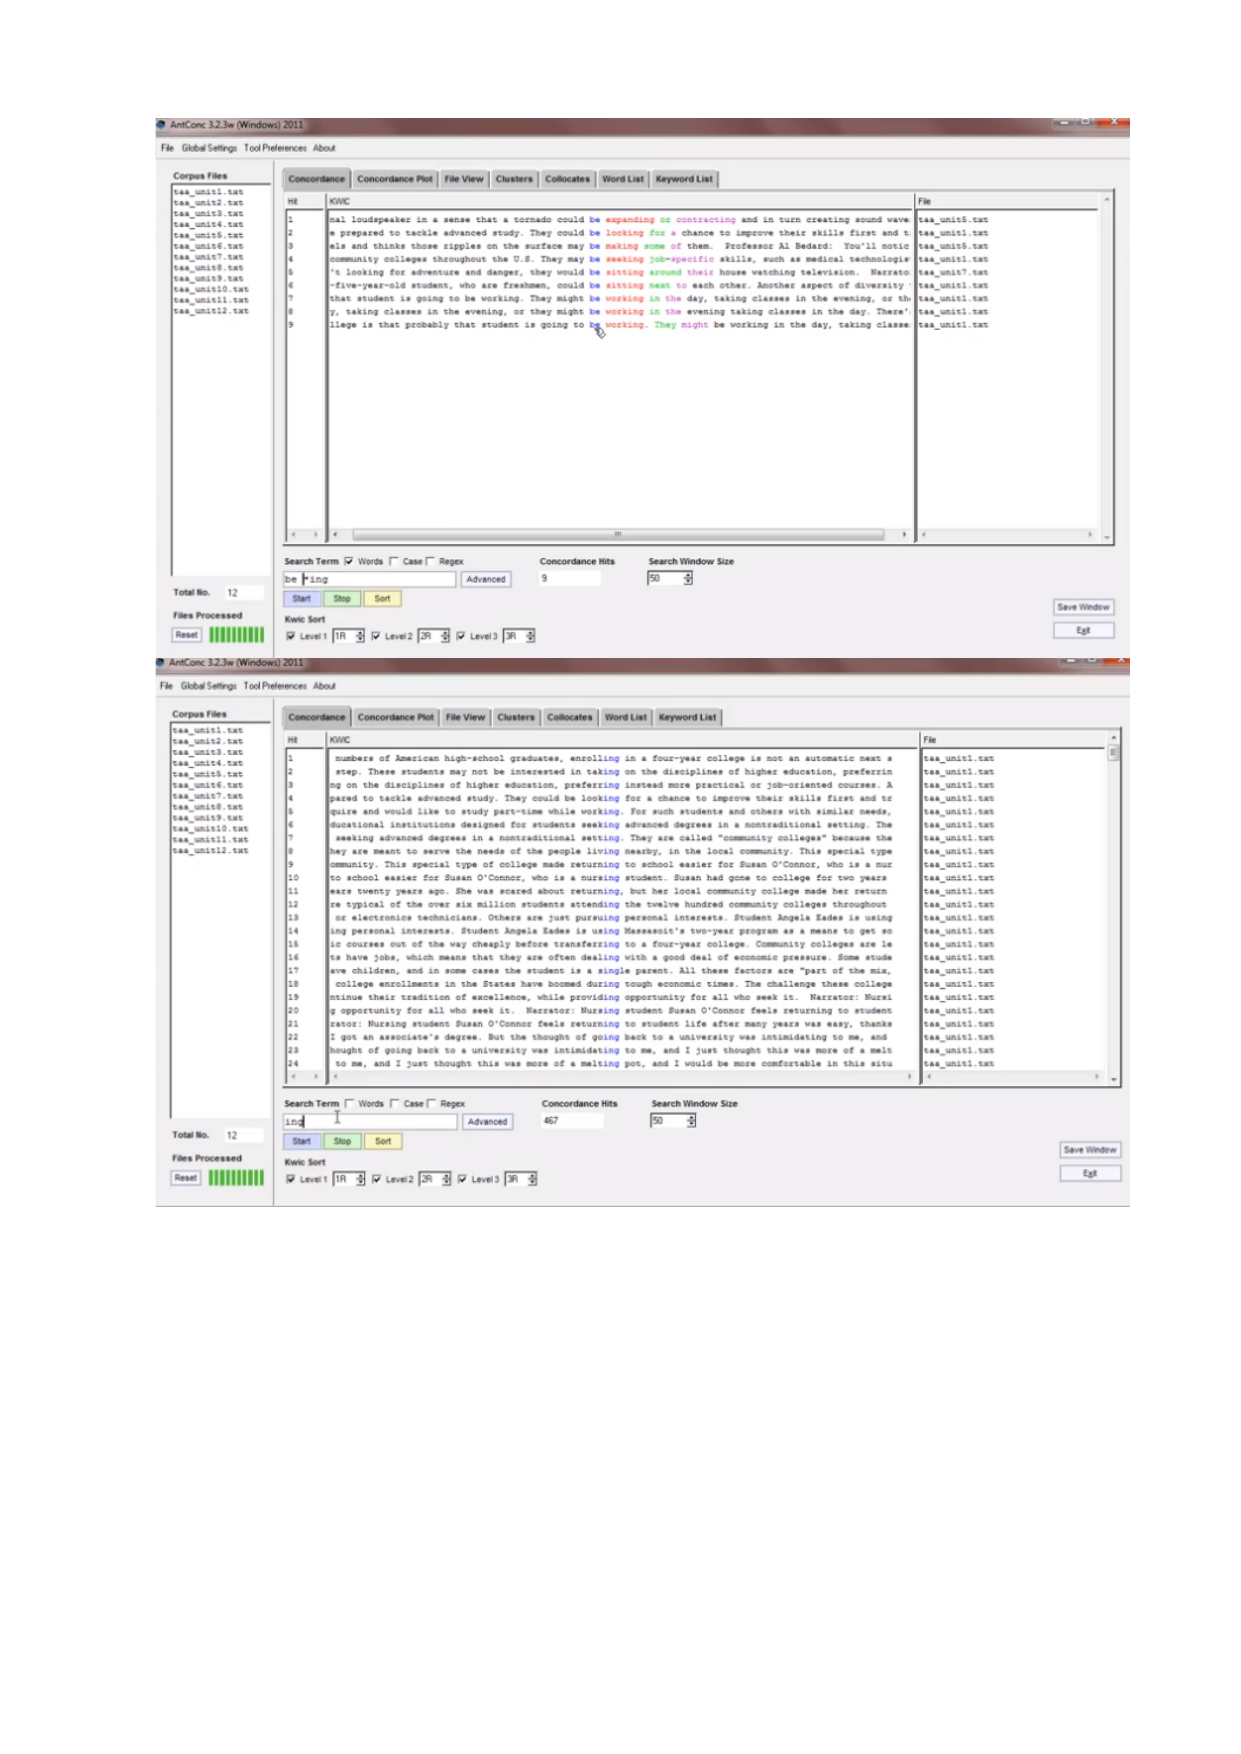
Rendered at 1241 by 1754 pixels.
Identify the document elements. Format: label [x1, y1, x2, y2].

picture [155, 118, 1130, 1207]
